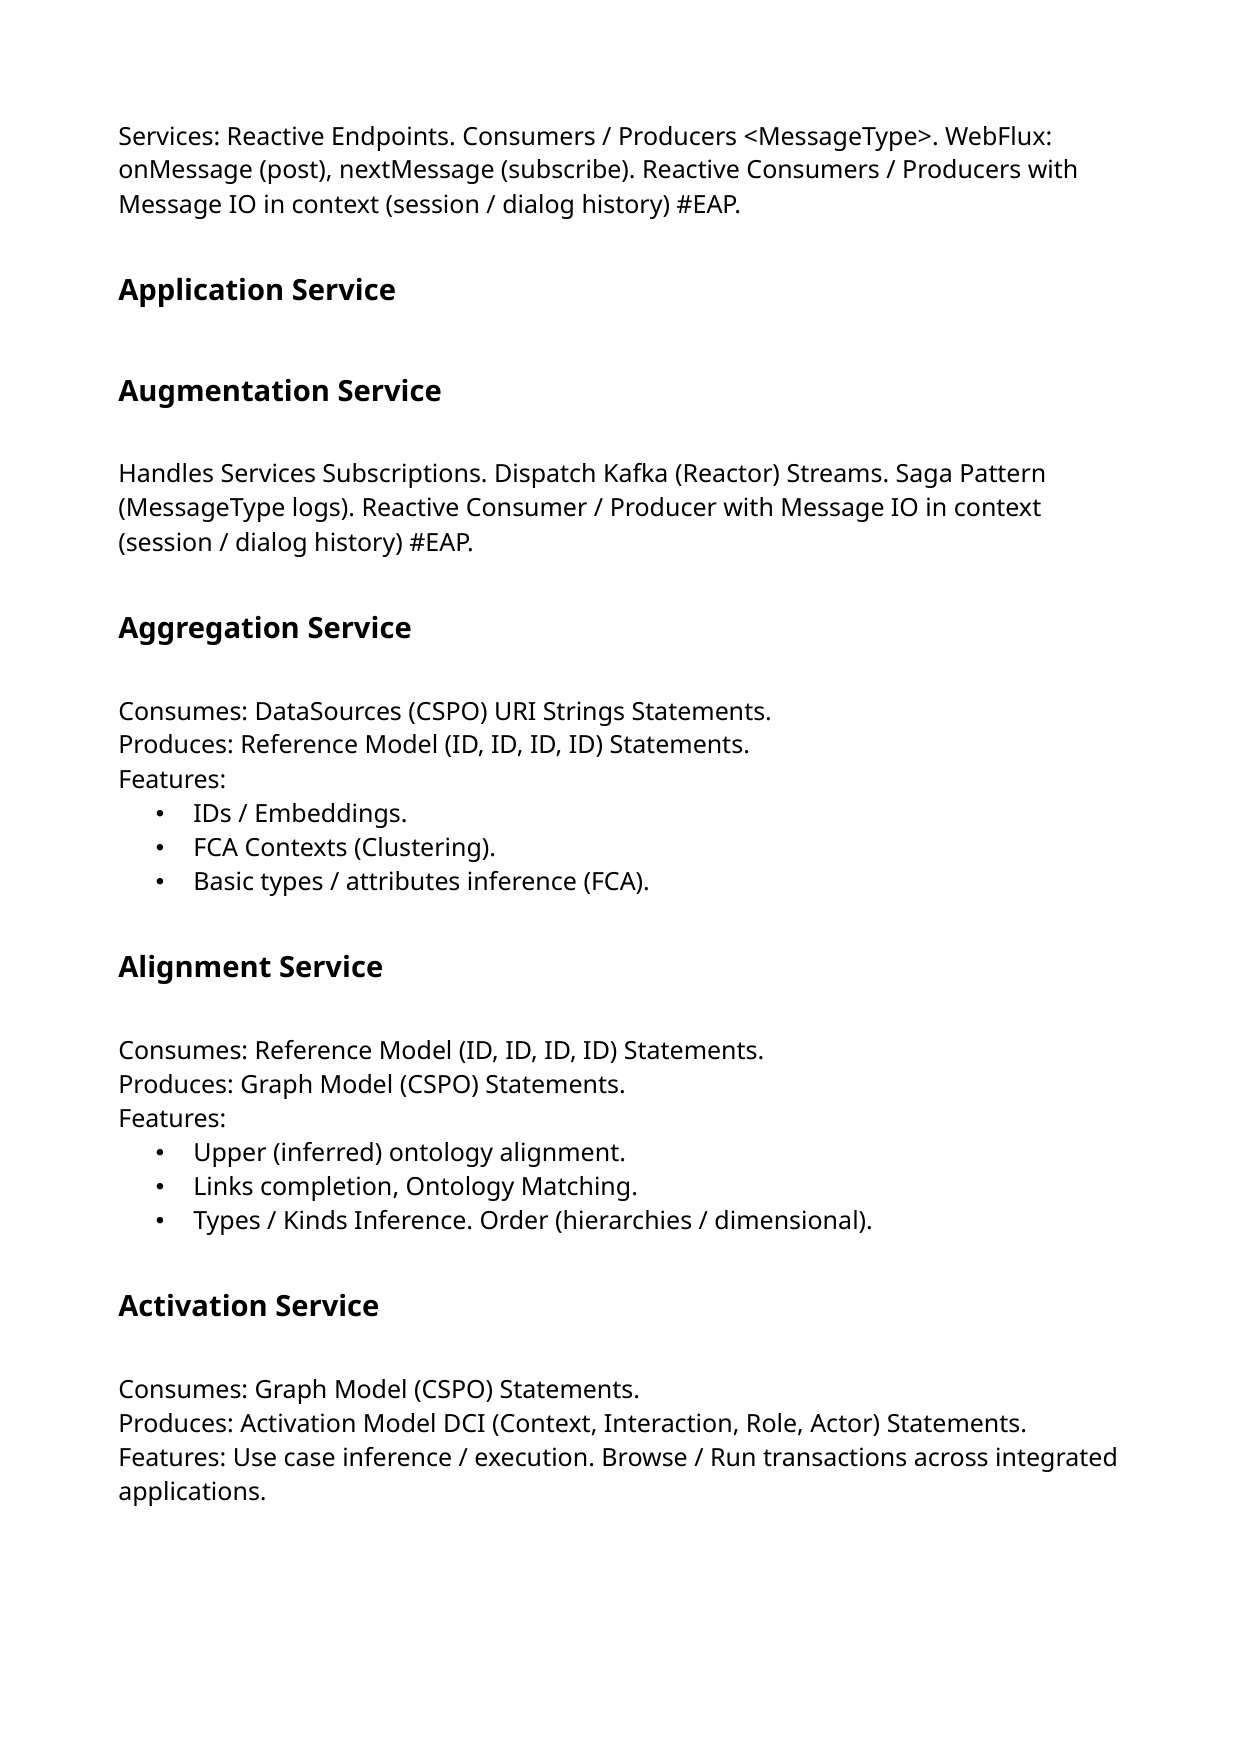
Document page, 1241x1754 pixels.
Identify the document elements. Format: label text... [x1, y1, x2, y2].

subtitle Alignment Service [118, 946, 1122, 986]
subtitle Application Service [118, 269, 1122, 309]
text Produces: Graph Model (CSPO) Statements. [118, 1066, 1122, 1101]
text Produces: Reference Model (ID, ID, ID, ID) Statements. [118, 727, 1122, 761]
text Consumes: Graph Model (CSPO) Statements. [118, 1372, 1122, 1406]
text Features: [118, 1101, 1122, 1134]
list Links completion, Ontology Matching. [156, 1169, 1122, 1203]
subtitle Aggregation Service [118, 607, 1122, 647]
list IDs / Embeddings. [156, 795, 1122, 829]
list Upper (inferred) ontology alignment. [156, 1134, 1122, 1169]
text Features: Use case inference / execution. Browse / Run transactions across integrated applications. [118, 1440, 1122, 1508]
list FCA Contexts (Clustering). [156, 829, 1122, 863]
subtitle Augmentation Service [118, 370, 1122, 409]
text Services: Reactive Endpoints. Consumers / Producers <MessageType>. WebFlux: onMessage (post), nextMessage (subscribe). Reactive Consumers / Producers with Message IO in context (session / dialog history) #EAP. [118, 118, 1122, 220]
text Consumes: Reference Model (ID, ID, ID, ID) Statements. [118, 1032, 1122, 1066]
text Handles Services Subscriptions. Dispatch Kafka (Reactor) Streams. Saga Pattern (MessageType logs). Reactive Consumer / Producer with Message IO in context (session / dialog history) #EAP. [118, 456, 1122, 558]
list Types / Kinds Inference. Order (hierarchies / dimensional). [156, 1203, 1122, 1237]
text Consumes: DataSources (CSPO) URI Strings Statements. [118, 693, 1122, 727]
list Basic types / attributes inference (FCA). [156, 863, 1122, 897]
subtitle Activation Service [118, 1285, 1122, 1325]
text Features: [118, 761, 1122, 795]
text Produces: Activation Model DCI (Context, Interaction, Role, Actor) Statements. [118, 1406, 1122, 1440]
